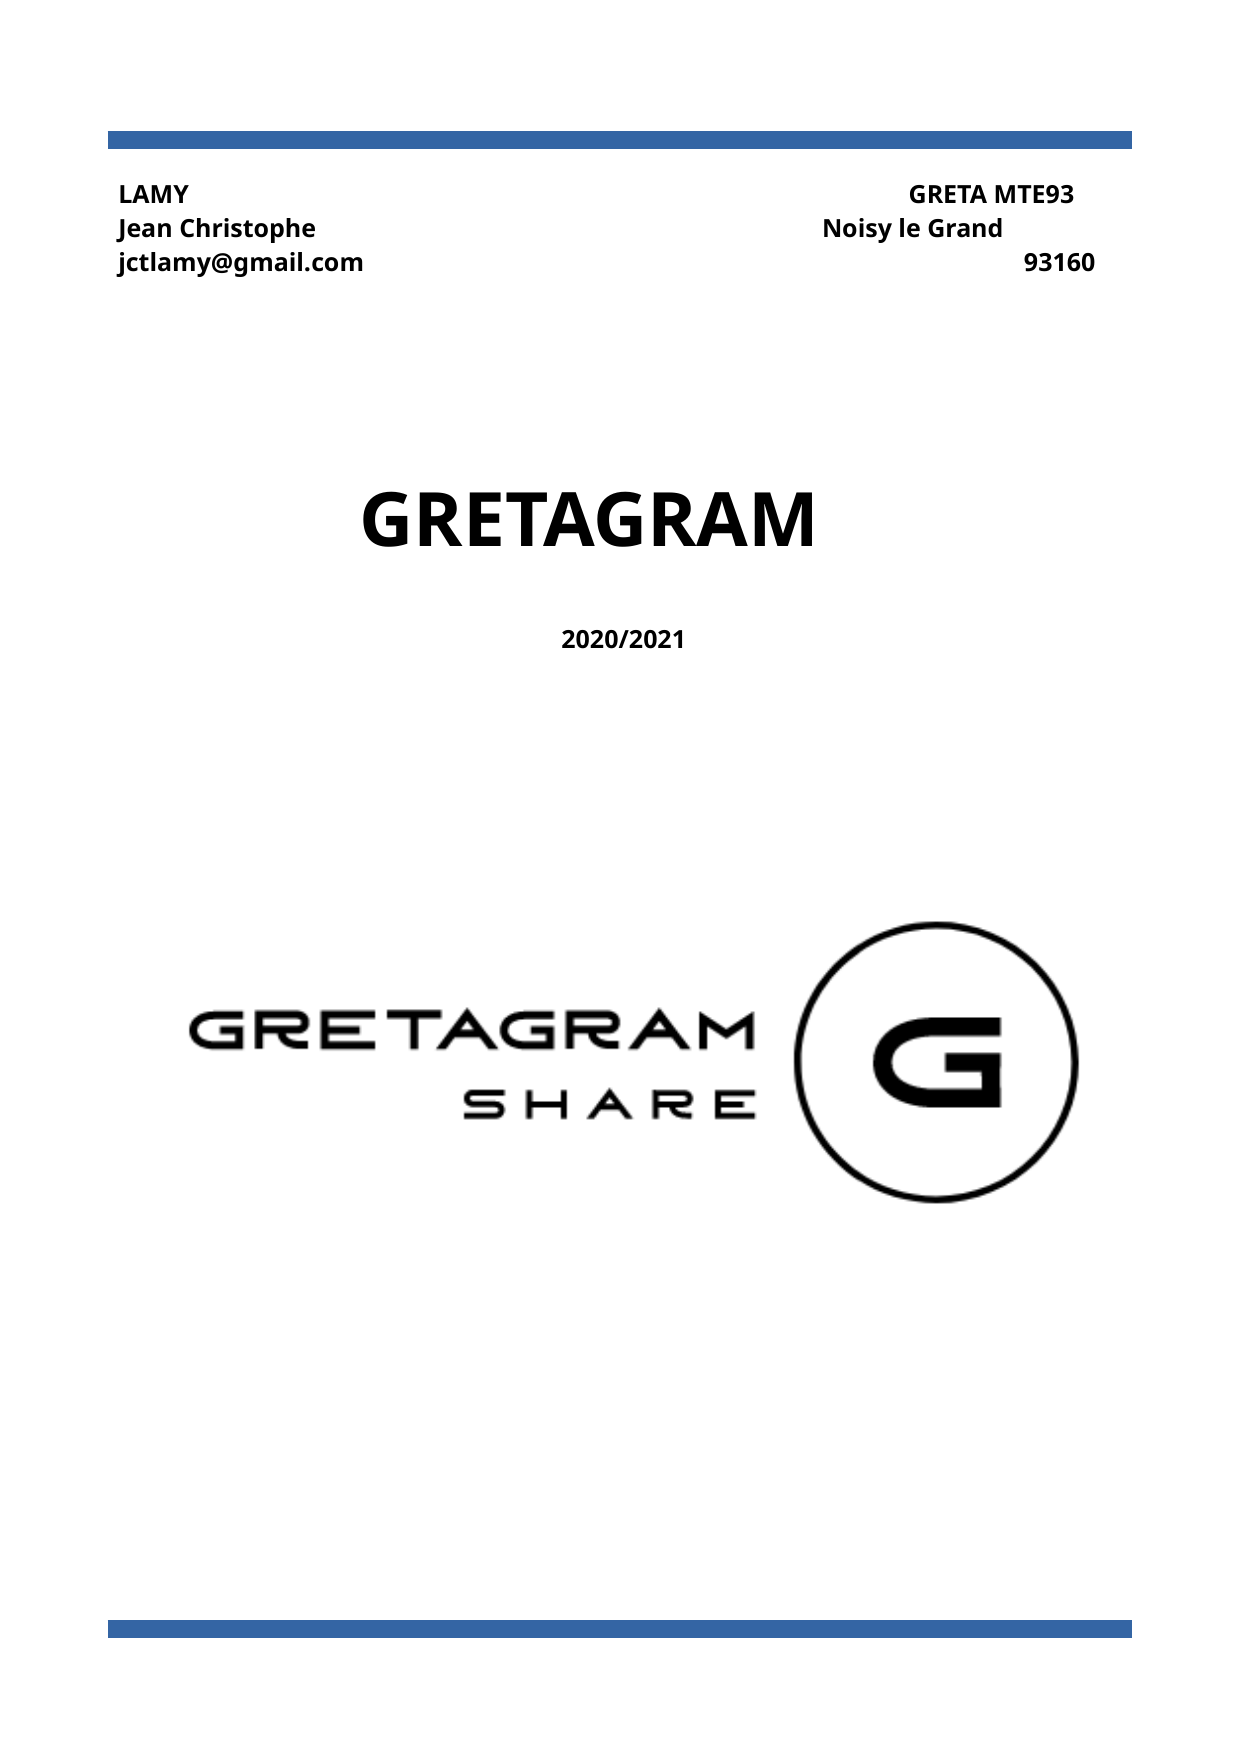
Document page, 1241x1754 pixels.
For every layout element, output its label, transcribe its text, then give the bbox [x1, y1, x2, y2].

text LAMY GRETA MTE93 [118, 176, 1122, 210]
text GRETAGRAM [118, 466, 1122, 568]
text 2020/2021 [118, 568, 1122, 670]
text Jean Christophe Noisy le Grand jctlamy@gmail.com 93160 [118, 210, 1122, 313]
picture [178, 887, 1093, 1233]
